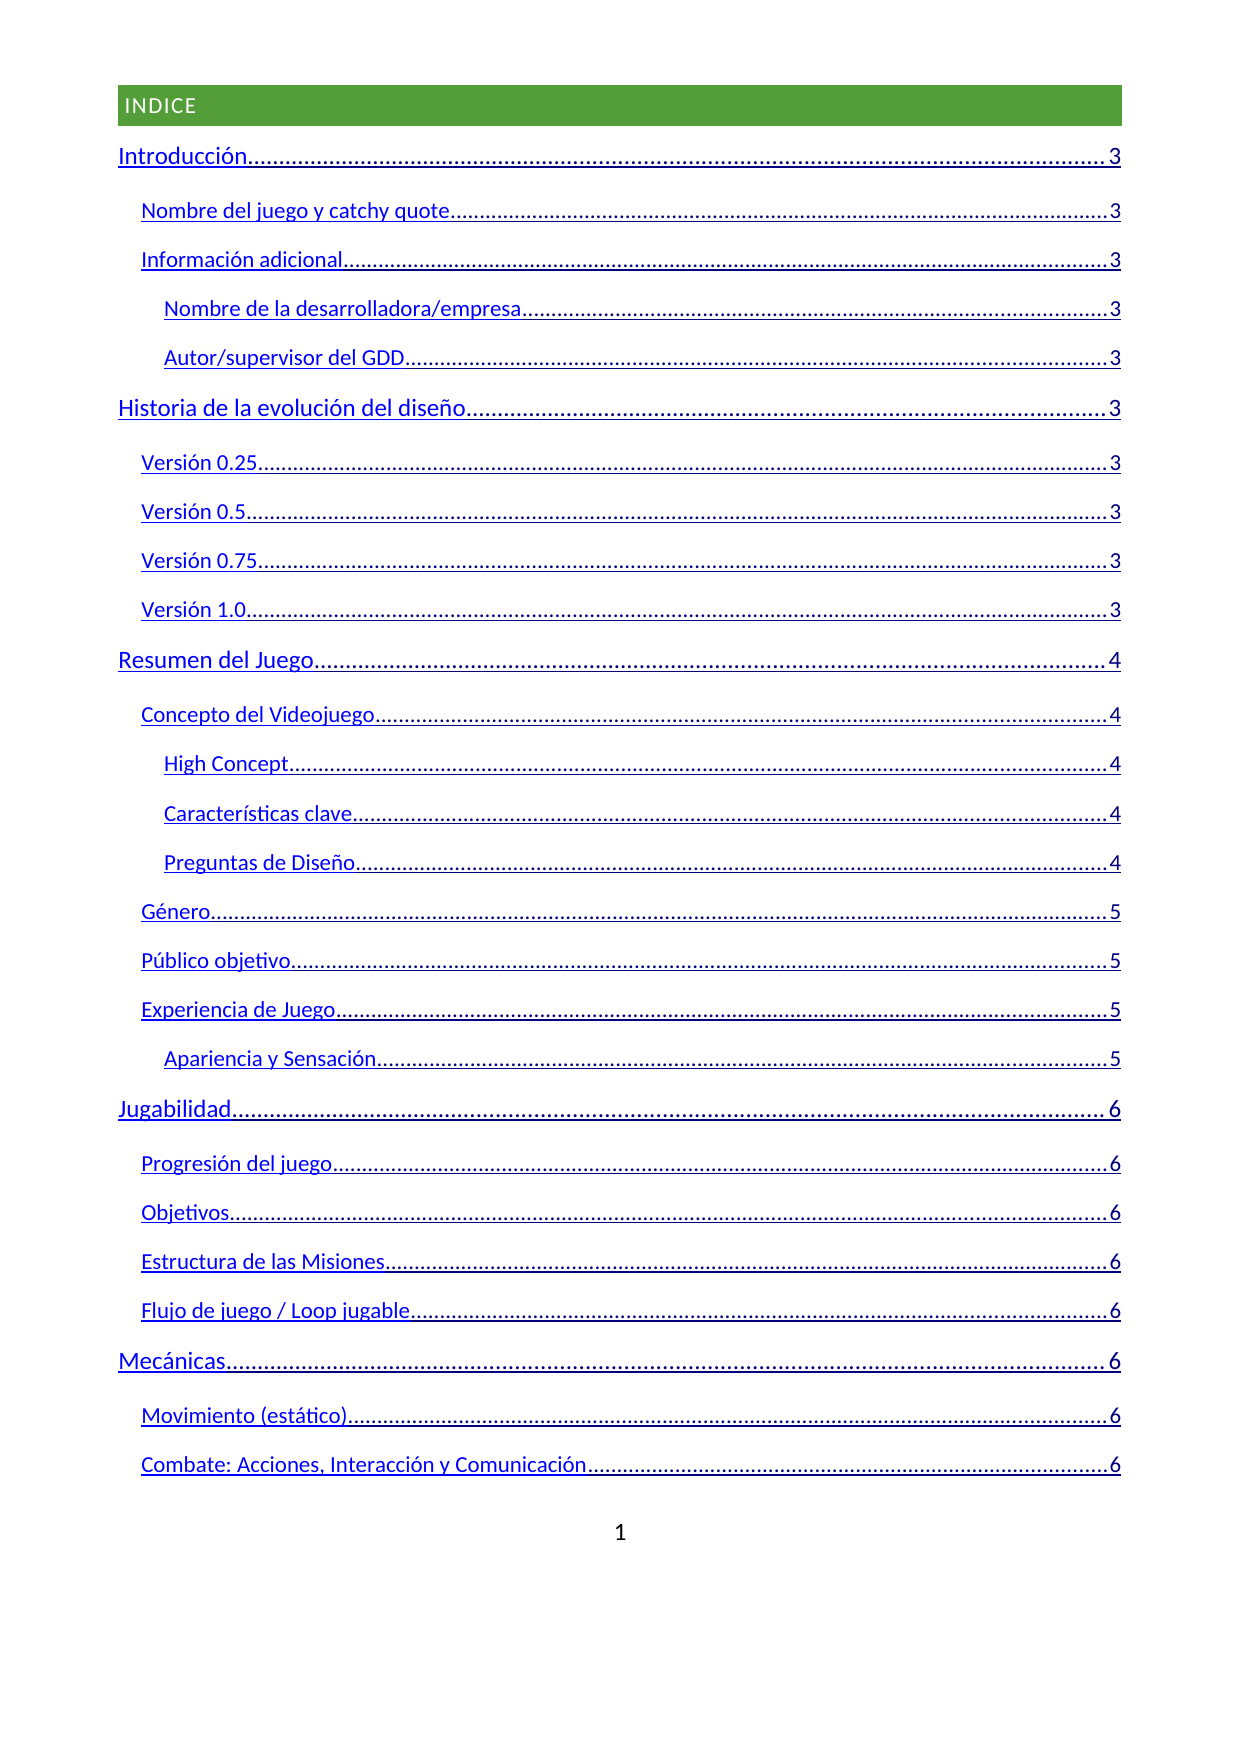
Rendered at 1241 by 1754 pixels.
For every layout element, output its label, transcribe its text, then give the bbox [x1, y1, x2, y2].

text Introducción 3 [118, 141, 1122, 171]
text Nombre de la desarrolladora/empresa 3 [164, 294, 1122, 322]
text Público objetivo 5 [141, 946, 1122, 974]
text Versión 0.5 3 [141, 497, 1122, 526]
text Objetivos 6 [141, 1198, 1122, 1226]
text Experiencia de Juego 5 [141, 995, 1122, 1023]
text Versión 0.75 3 [141, 547, 1122, 574]
text Preguntas de Diseño 4 [164, 848, 1122, 876]
text Progresión del juego 6 [141, 1149, 1122, 1177]
text Información adicional 3 [141, 245, 1122, 273]
text Historia de la evolución del diseño 3 [118, 393, 1122, 423]
text Versión 1.0 3 [141, 596, 1122, 624]
text Movimiento (estático) 6 [141, 1401, 1122, 1429]
text Indice [124, 92, 1116, 120]
text Versión 0.25 3 [141, 448, 1122, 476]
text Resumen del Juego 4 [118, 645, 1122, 675]
text Género 5 [141, 897, 1122, 925]
text Concepto del Videojuego 4 [141, 701, 1122, 728]
text Nombre del juego y catchy quote 3 [141, 196, 1122, 224]
text Jugabilidad 6 [118, 1093, 1122, 1123]
text High Concept 4 [164, 749, 1122, 778]
text Combate: Acciones, Interacción y Comunicación 6 [141, 1450, 1122, 1478]
text Características clave 4 [164, 799, 1122, 827]
text Apariencia y Sensación 5 [164, 1044, 1122, 1072]
text Mecánicas 6 [118, 1345, 1122, 1376]
text Flujo de juego / Loop jugable 6 [141, 1296, 1122, 1324]
text Estructura de las Misiones 6 [141, 1247, 1122, 1275]
text Autor/supervisor del GDD 3 [164, 343, 1122, 372]
